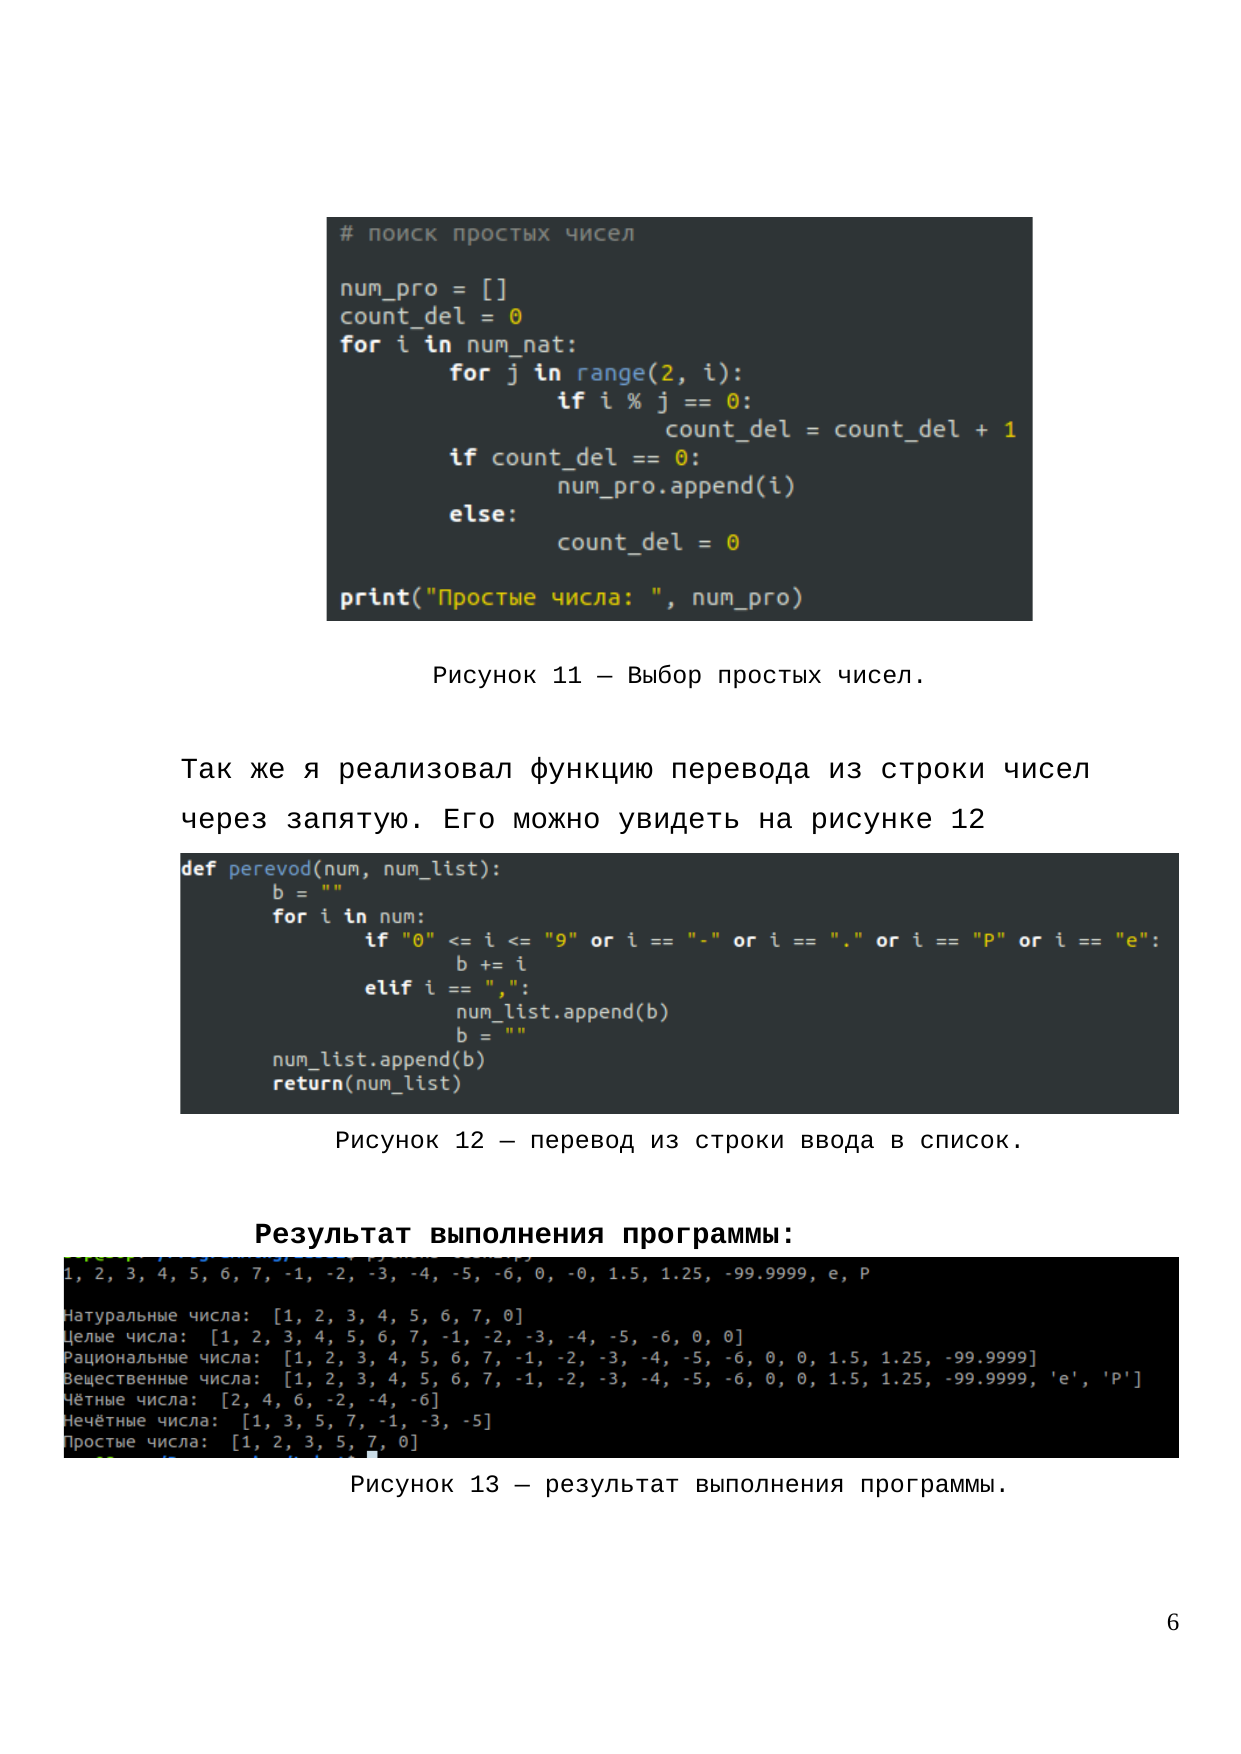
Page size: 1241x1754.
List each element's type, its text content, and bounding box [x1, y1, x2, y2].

text Результат выполнения программы: [180, 1219, 1179, 1253]
picture [63, 1257, 1179, 1458]
text Так же я реализовал функцию перевода из строки чисел через запятую. Его можно увидеть на рисунке 12 [180, 754, 1179, 837]
picture [180, 853, 1179, 1114]
picture [326, 217, 1033, 621]
text Рисунок 12 — перевод из строки ввода в список. [180, 1114, 1179, 1156]
text Рисунок 11 — Выбор простых чисел. [180, 662, 1179, 691]
text Рисунок 13 — результат выполнения программы. [180, 1458, 1179, 1500]
